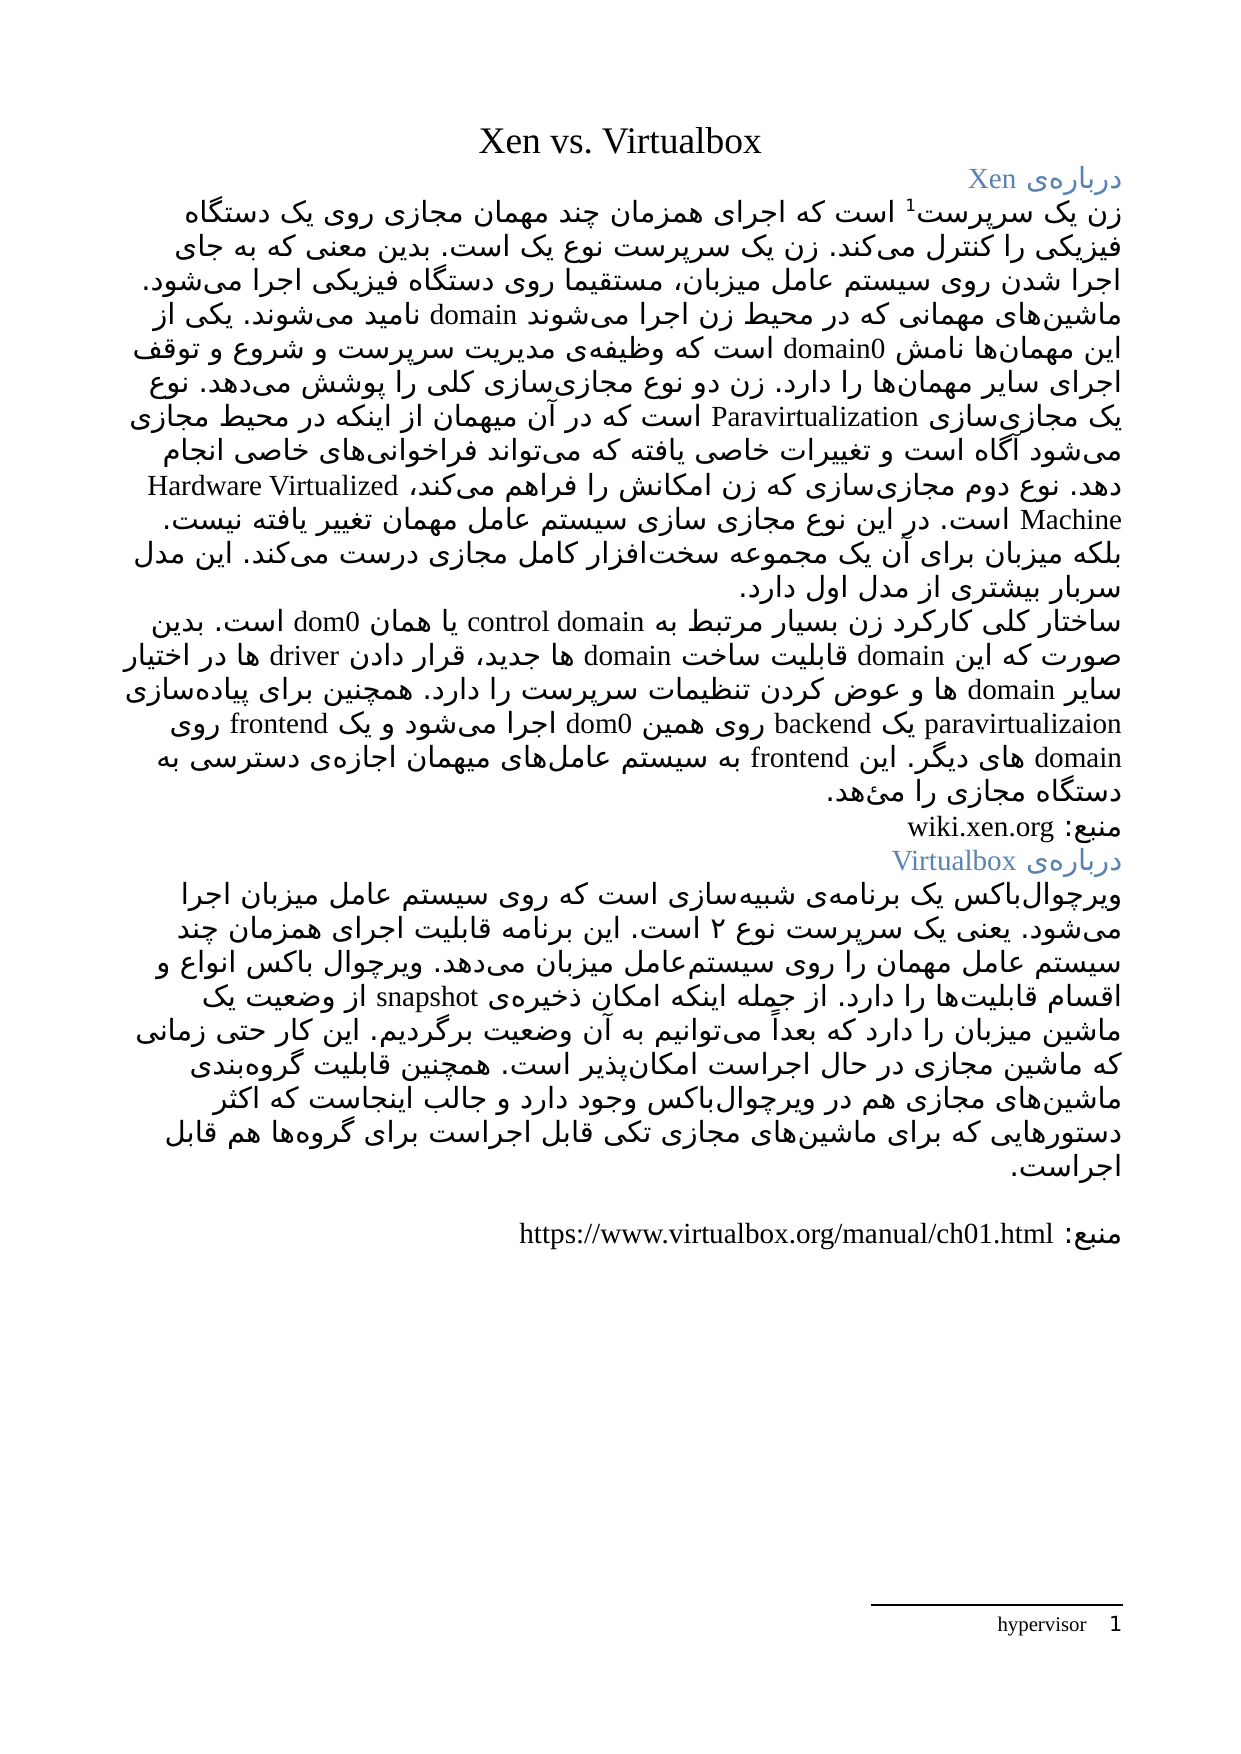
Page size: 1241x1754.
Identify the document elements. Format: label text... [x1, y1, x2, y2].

text hypervisor [118, 1611, 1122, 1636]
text ویرچوال‌باکس یک برنامه‌ی شبیه‌سازی است که روی سیستم عامل میزبان اجرا می‌شود. یعنی یک سرپرست نوع ۲ است. این برنامه قابلیت اجرای همزمان چند سیستم عامل مهمان را روی سیستم‌عامل میزبان می‌دهد. ویرچوال باکس انواع و اقسام قابلیت‌ها را دارد. از جمله اینکه امکان ذخیره‌ی snapshot از وضعیت یک ماشین میزبان را دارد که بعداً می‌توانیم به آن وضعیت برگردیم. این کار حتی زمانی که ماشین مجازی در حال اجراست امکان‌پذیر است. همچنین قابلیت گروه‌بندی ماشین‌های مجازی هم در ویرچوال‌باکس وجود دارد و جالب اینجاست که اکثر دستورهایی که برای ماشین‌های مجازی تکی قابل اجراست برای گروه‌ها هم قابل اجراست. [118, 877, 1122, 1183]
text منبع: https://www.virtualbox.org/manual/ch01.html [118, 1216, 1122, 1251]
text Xen vs. Virtualbox [118, 118, 1122, 161]
text درباره‌ی Xen [118, 161, 1122, 195]
text ساختار کلی کارکرد زن بسیار مرتبط به control domain یا همان dom0 است. بدین صورت که این domain قابلیت ساخت domain ها جدید، قرار دادن driver ها در اختیار سایر domain ها و عوض کردن تنظیمات سرپرست را دارد. همچنین برای پیاده‌سازی paravirtualizaion یک backend روی همین dom0 اجرا می‌شود و یک frontend روی domain های دیگر. این frontend به سیستم عامل‌های میهمان اجازه‌ی دسترسی به دستگاه مجازی را می‌ٔهد. [118, 604, 1122, 809]
text منبع: wiki.xen.org [118, 809, 1122, 843]
text زن یک سرپرست است که اجرای همزمان چند مهمان مجازی روی یک دستگاه فیزیکی را کنترل می‌کند. زن یک سرپرست نوع یک است. بدین معنی که به جای اجرا شدن روی سیستم عامل میزبان، مستقیما روی دستگاه فیزیکی اجرا می‌شود. ماشین‌های مهمانی که در محیط زن اجرا می‌شوند domain نامید می‌شوند. یکی از این مهمان‌ها نامش domain0 است که وظیفه‌ی مدیریت سرپرست و شروع و توقف اجرای سایر مهمان‌ها را دارد. زن دو نوع مجازی‌سازی کلی را پوشش می‌دهد. نوع یک مجازی‌سازی Paravirtualization است که در آن میهمان از اینکه در محیط مجازی می‌شود آگاه است و تغییرات خاصی یافته که می‌تواند فراخوانی‌های خاصی انجام دهد. نوع دوم مجازی‌سازی که زن امکانش را فراهم می‌کند، Hardware Virtualized Machine است. در این نوع مجازی سازی سیستم عامل مهمان تغییر یافته نیست. بلکه میزبان برای آن یک مجموعه سخت‌افزار کامل مجازی درست می‌کند. این مدل سربار بیشتری از مدل اول دارد. [118, 195, 1122, 604]
text درباره‌ی Virtualbox [118, 843, 1122, 877]
